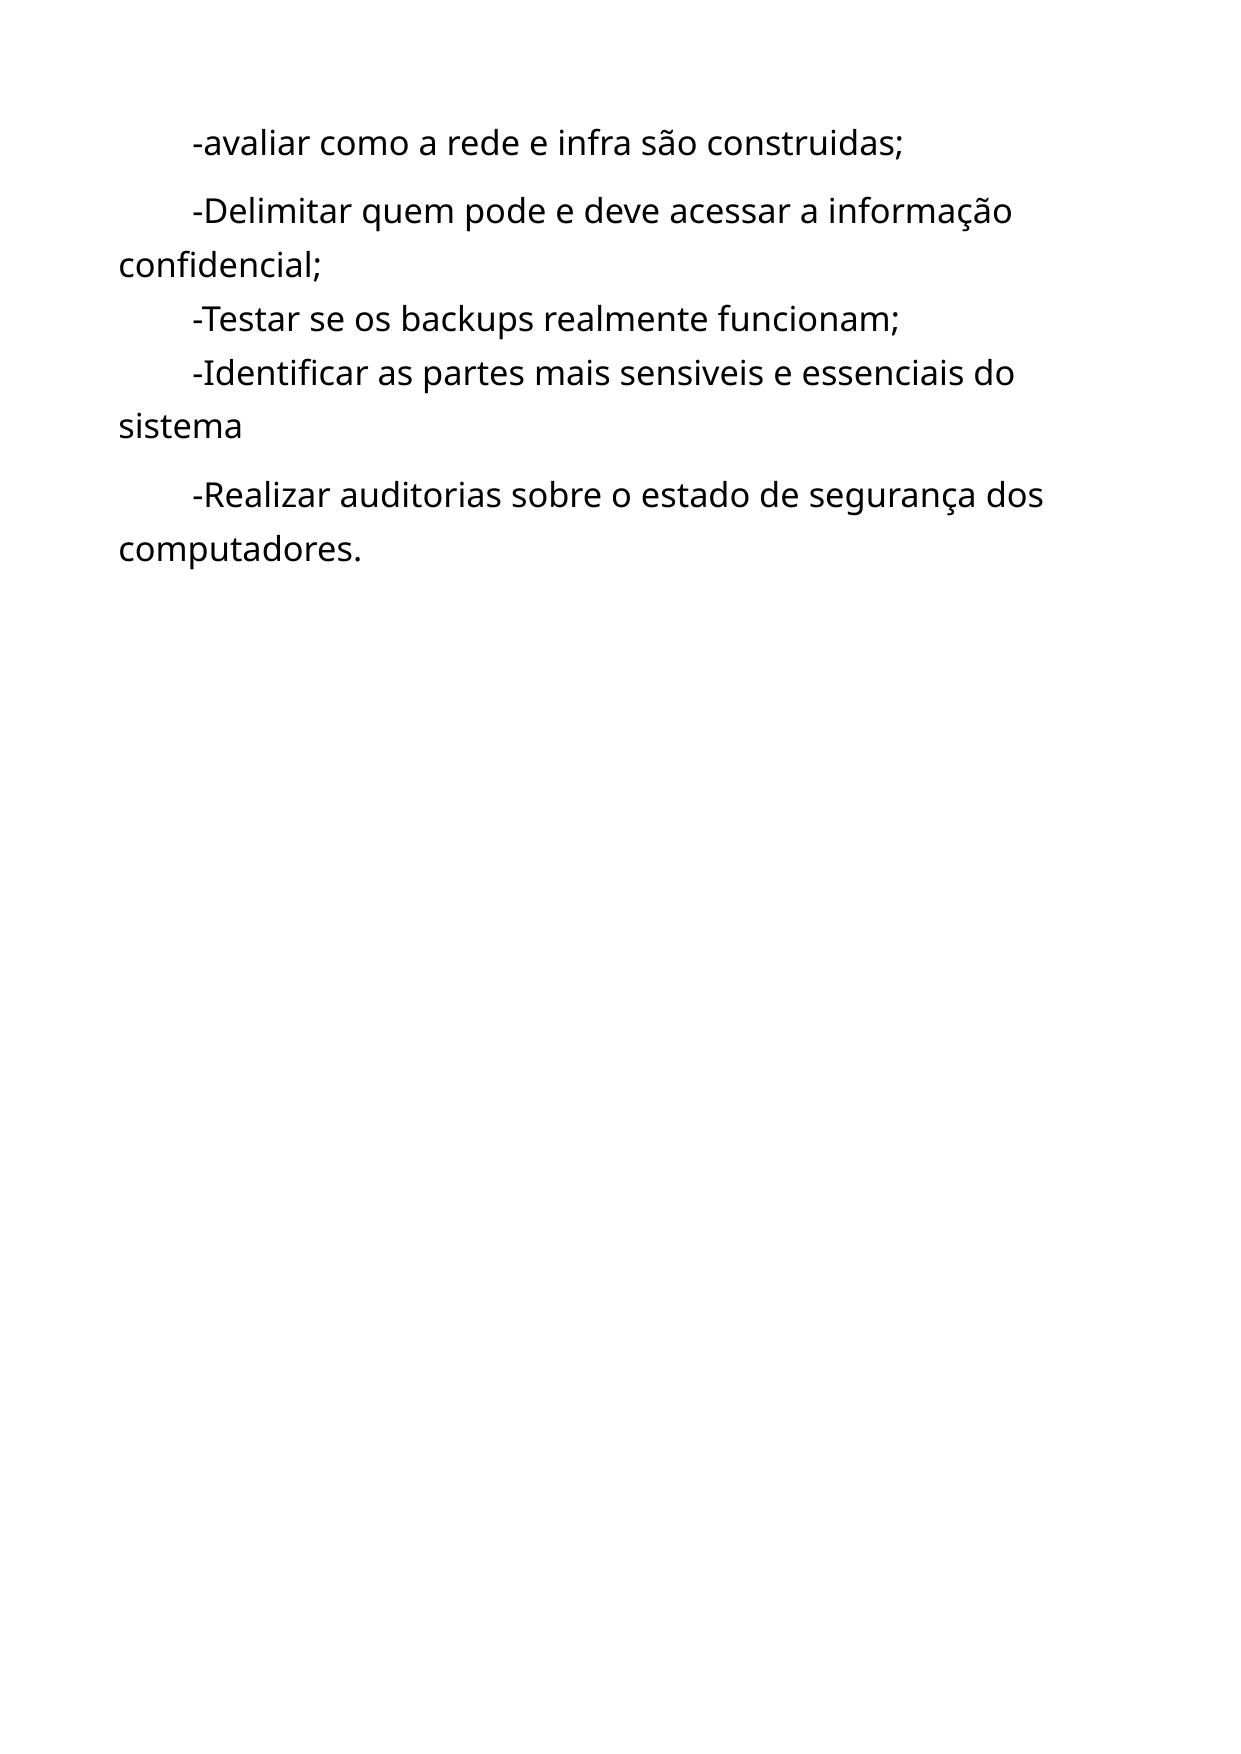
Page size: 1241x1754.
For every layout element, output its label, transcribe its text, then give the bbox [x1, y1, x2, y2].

text -Realizar auditorias sobre o estado de segurança dos computadores. [118, 470, 1122, 571]
text -avaliar como a rede e infra são construidas; [118, 118, 1122, 165]
text -Delimitar quem pode e deve acessar a informação confidencial; -Testar se os backups realmente funcionam; -Identificar as partes mais sensiveis e essenciais do sistema [118, 187, 1122, 449]
